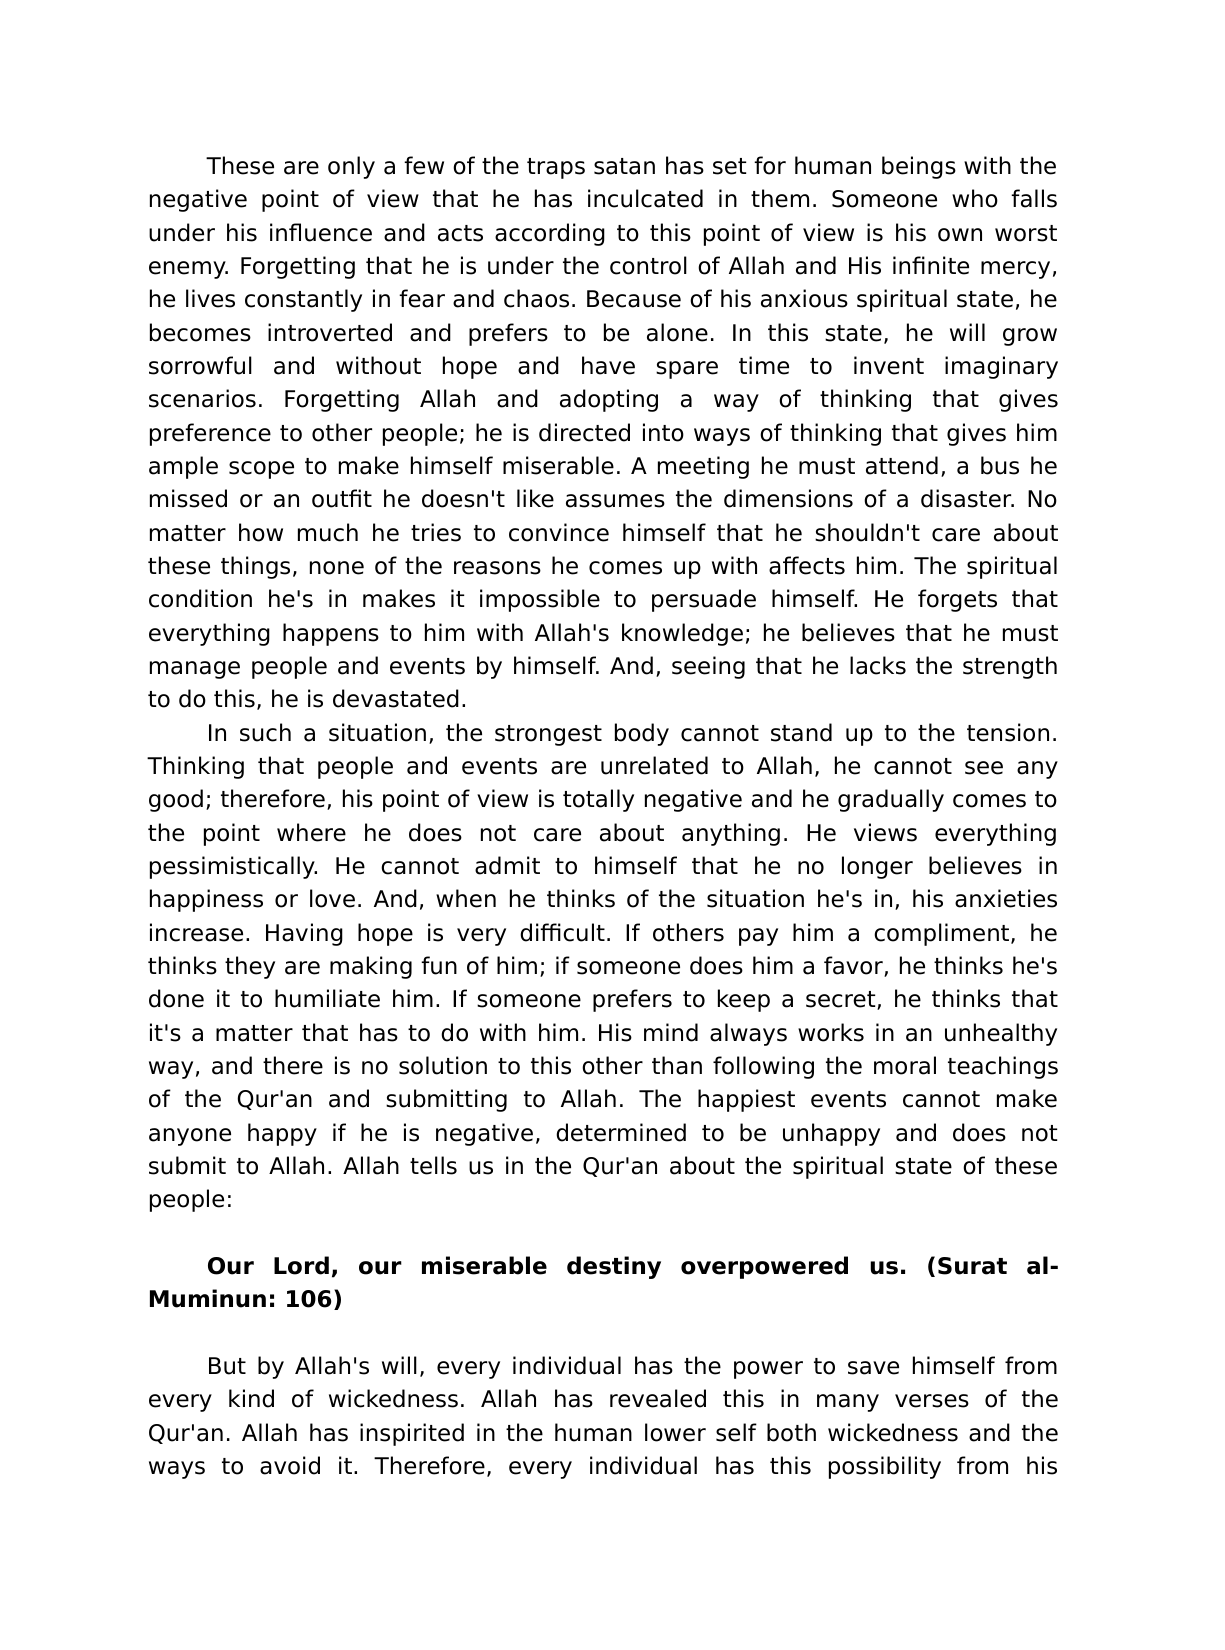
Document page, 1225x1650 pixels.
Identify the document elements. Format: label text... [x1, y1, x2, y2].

text Our Lord, our miserable destiny overpowered us. (Surat al-Muminun: 106) [148, 1248, 1060, 1314]
text But by Allah's will, every individual has the power to save himself from every kind of wickedness. Allah has revealed this in many verses of the Qur'an. Allah has inspirited in the human lower self both wickedness and the ways to avoid it. Therefore, every individual has this possibility from his [148, 1348, 1060, 1481]
text In such a situation, the strongest body cannot stand up to the tension. Thinking that people and events are unrelated to Allah, he cannot see any good; therefore, his point of view is totally negative and he gradually comes to the point where he does not care about anything. He views everything pessimistically. He cannot admit to himself that he no longer believes in happiness or love. And, when he thinks of the situation he's in, his anxieties increase. Having hope is very difficult. If others pay him a compliment, he thinks they are making fun of him; if someone does him a favor, he thinks he's done it to humiliate him. If someone prefers to keep a secret, he thinks that it's a matter that has to do with him. His mind always works in an unhealthy way, and there is no solution to this other than following the moral teachings of the Qur'an and submitting to Allah. The happiest events cannot make anyone happy if he is negative, determined to be unhappy and does not submit to Allah. Allah tells us in the Qur'an about the spiritual state of these people: [148, 714, 1060, 1214]
text These are only a few of the traps satan has set for human beings with the negative point of view that he has inculcated in them. Someone who falls under his influence and acts according to this point of view is his own worst enemy. Forgetting that he is under the control of Allah and His infinite mercy, he lives constantly in fear and chaos. Because of his anxious spiritual state, he becomes introverted and prefers to be alone. In this state, he will grow sorrowful and without hope and have spare time to invent imaginary scenarios. Forgetting Allah and adopting a way of thinking that gives preference to other people; he is directed into ways of thinking that gives him ample scope to make himself miserable. A meeting he must attend, a bus he missed or an outfit he doesn't like assumes the dimensions of a disaster. No matter how much he tries to convince himself that he shouldn't care about these things, none of the reasons he comes up with affects him. The spiritual condition he's in makes it impossible to persuade himself. He forgets that everything happens to him with Allah's knowledge; he believes that he must manage people and events by himself. And, seeing that he lacks the strength to do this, he is devastated. [148, 148, 1060, 714]
